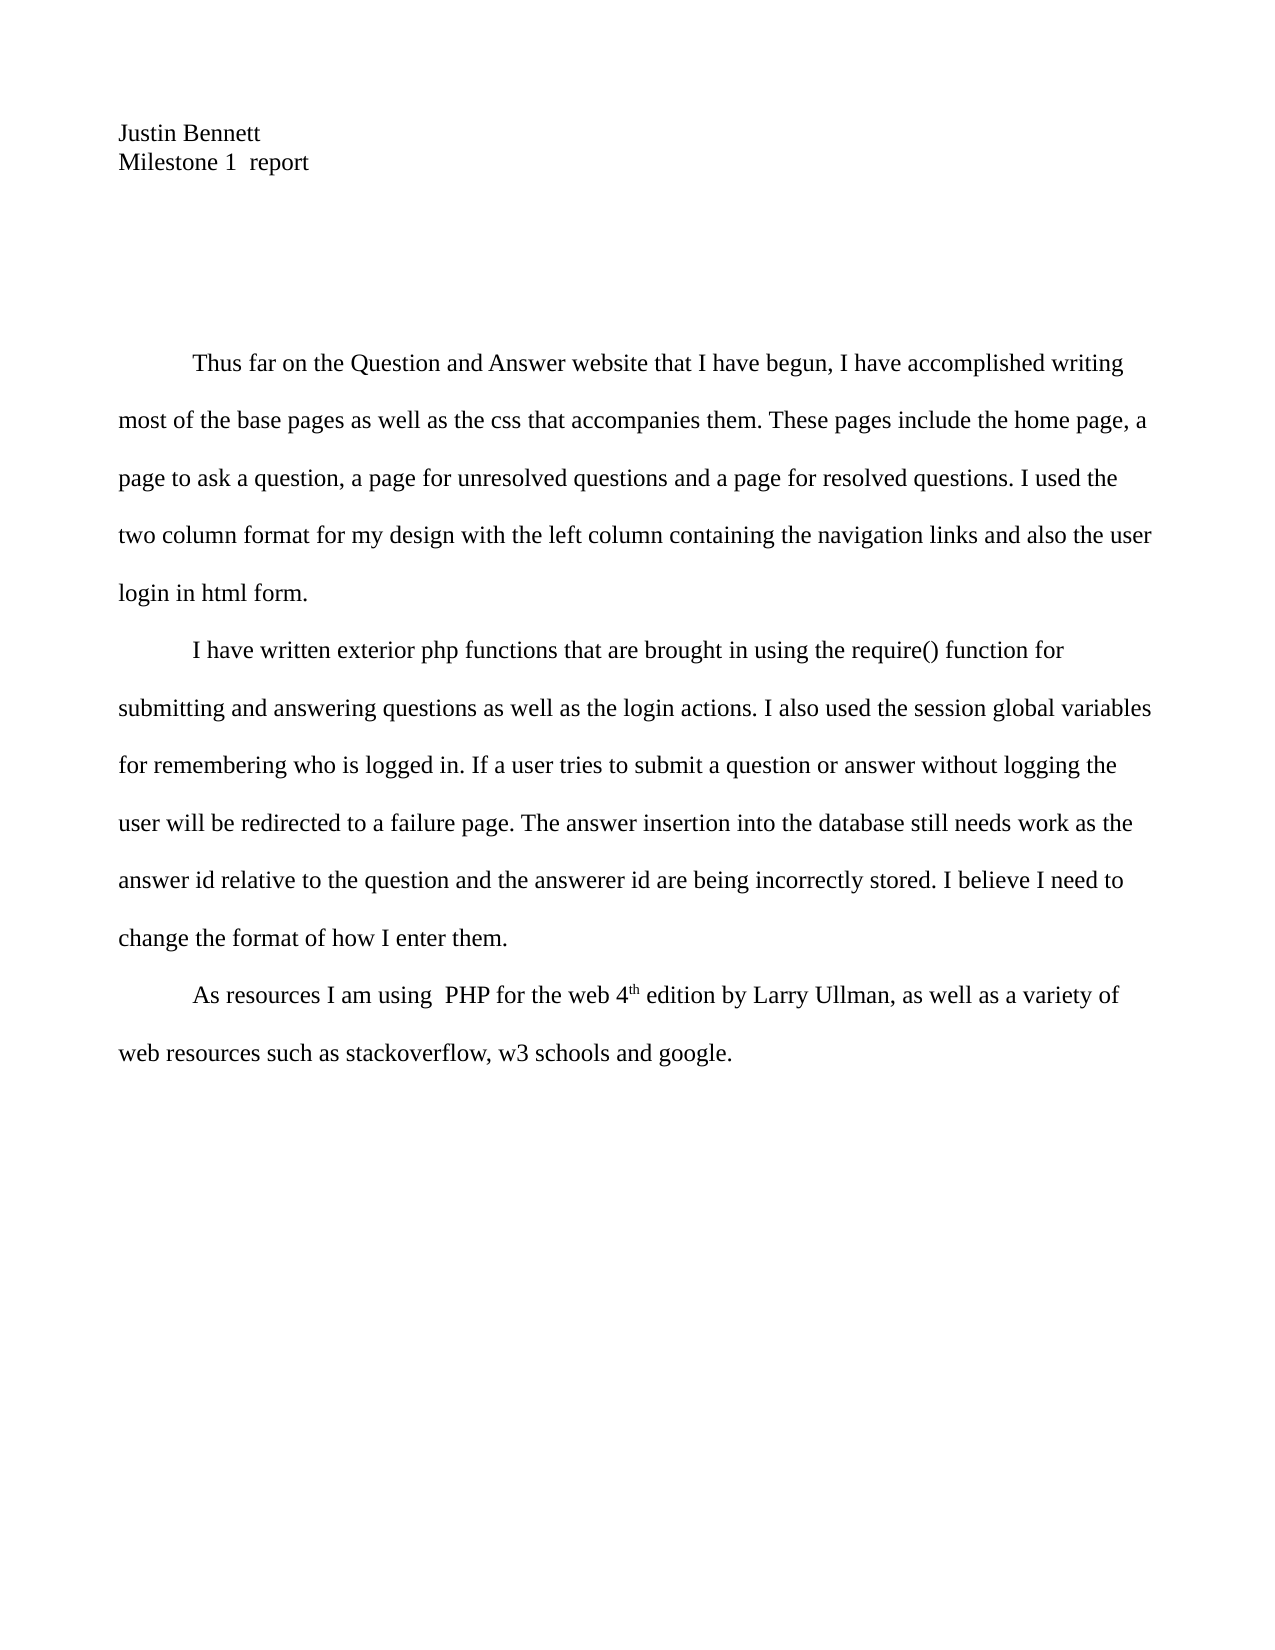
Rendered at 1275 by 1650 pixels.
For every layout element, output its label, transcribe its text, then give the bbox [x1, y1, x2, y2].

text Milestone 1 report [118, 147, 1157, 176]
text I have written exterior php functions that are brought in using the require() function for submitting and answering questions as well as the login actions. I also used the session global variables for remembering who is logged in. If a user tries to submit a question or answer without logging the user will be redirected to a failure page. The answer insertion into the database still needs work as the answer id relative to the question and the answerer id are being incorrectly stored. I believe I need to change the format of how I enter them. [118, 636, 1157, 952]
text Thus far on the Question and Answer website that I have begun, I have accomplished writing most of the base pages as well as the css that accompanies them. These pages include the home page, a page to ask a question, a page for unresolved questions and a page for resolved questions. I used the two column format for my design with the left column containing the navigation links and also the user login in html form. [118, 348, 1157, 607]
text Justin Bennett [118, 118, 1157, 147]
text As resources I am using PHP for the web 4th edition by Larry Ullman, as well as a variety of web resources such as stackoverflow, w3 schools and google. [118, 981, 1157, 1067]
